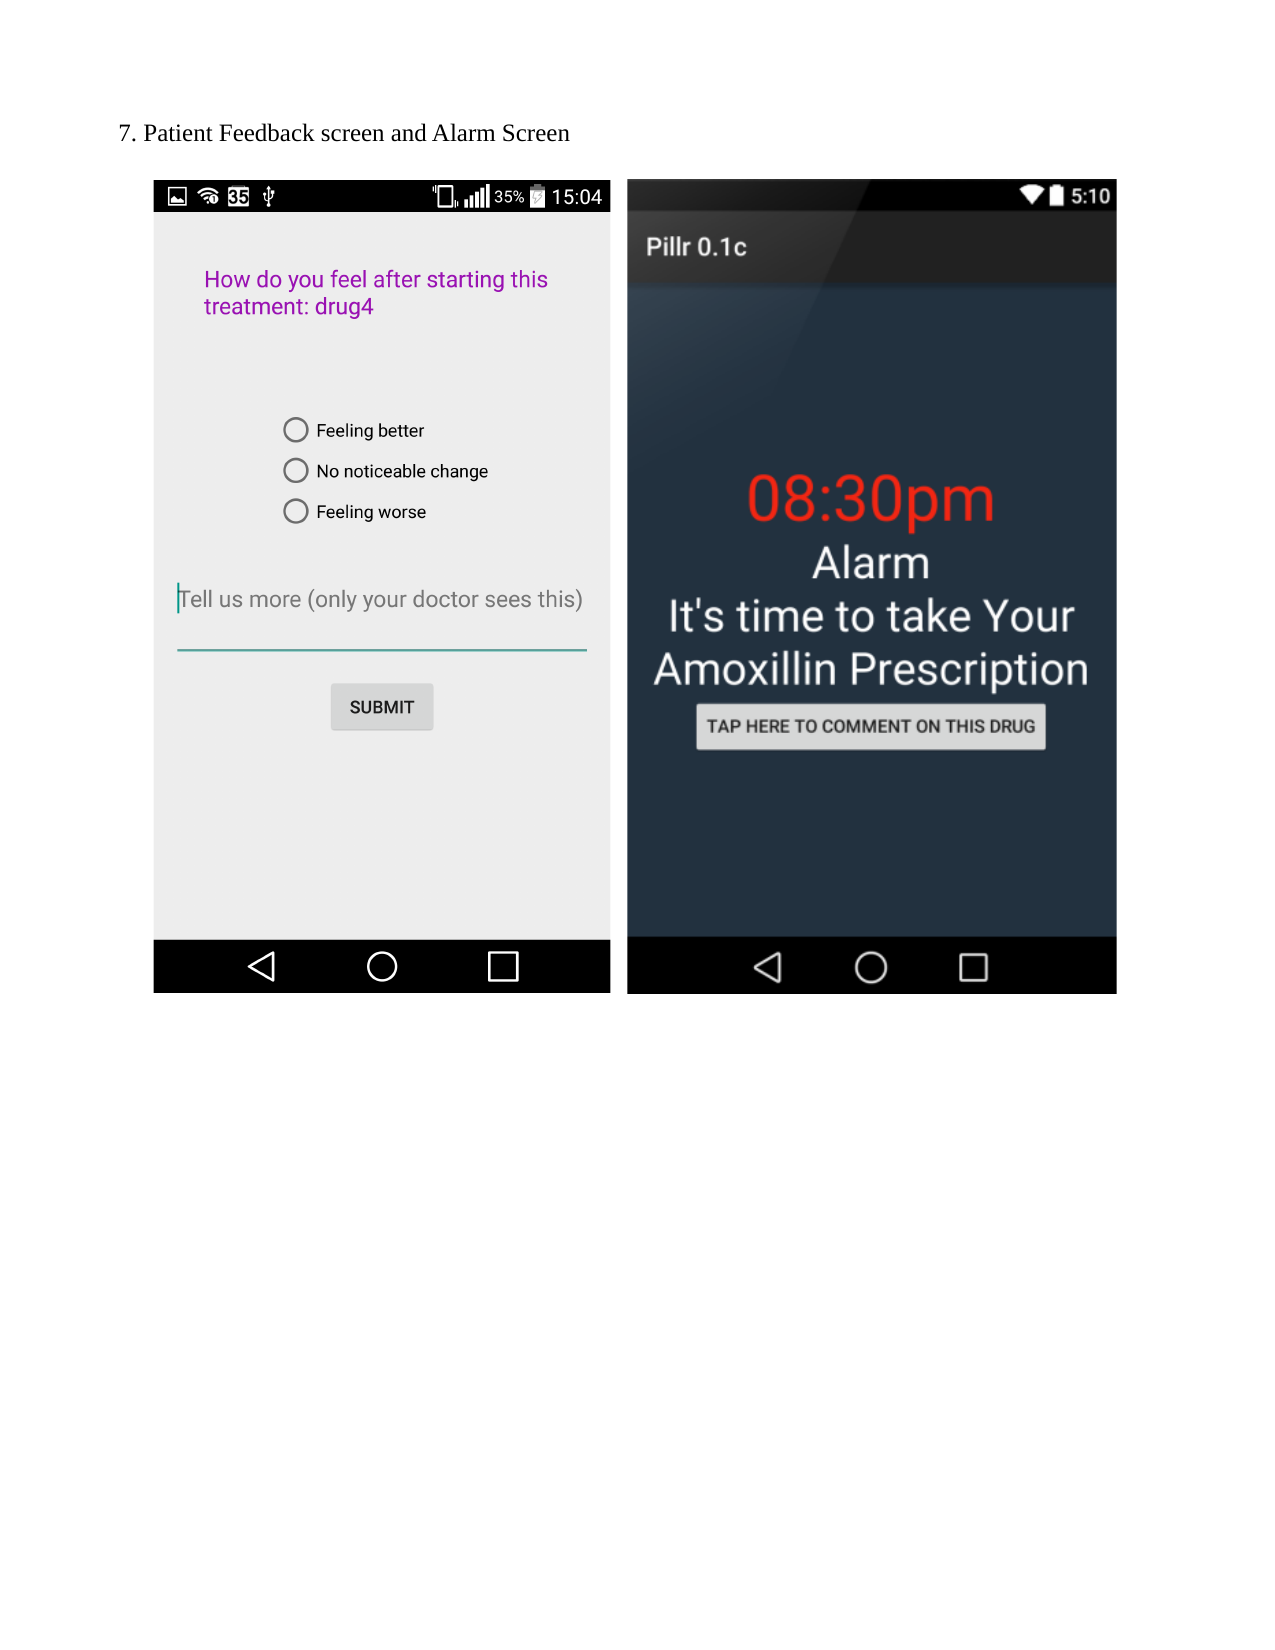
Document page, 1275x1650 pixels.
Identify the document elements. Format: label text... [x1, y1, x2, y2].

picture [153, 180, 611, 993]
text 7. Patient Feedback screen and Alarm Screen [118, 118, 1157, 147]
